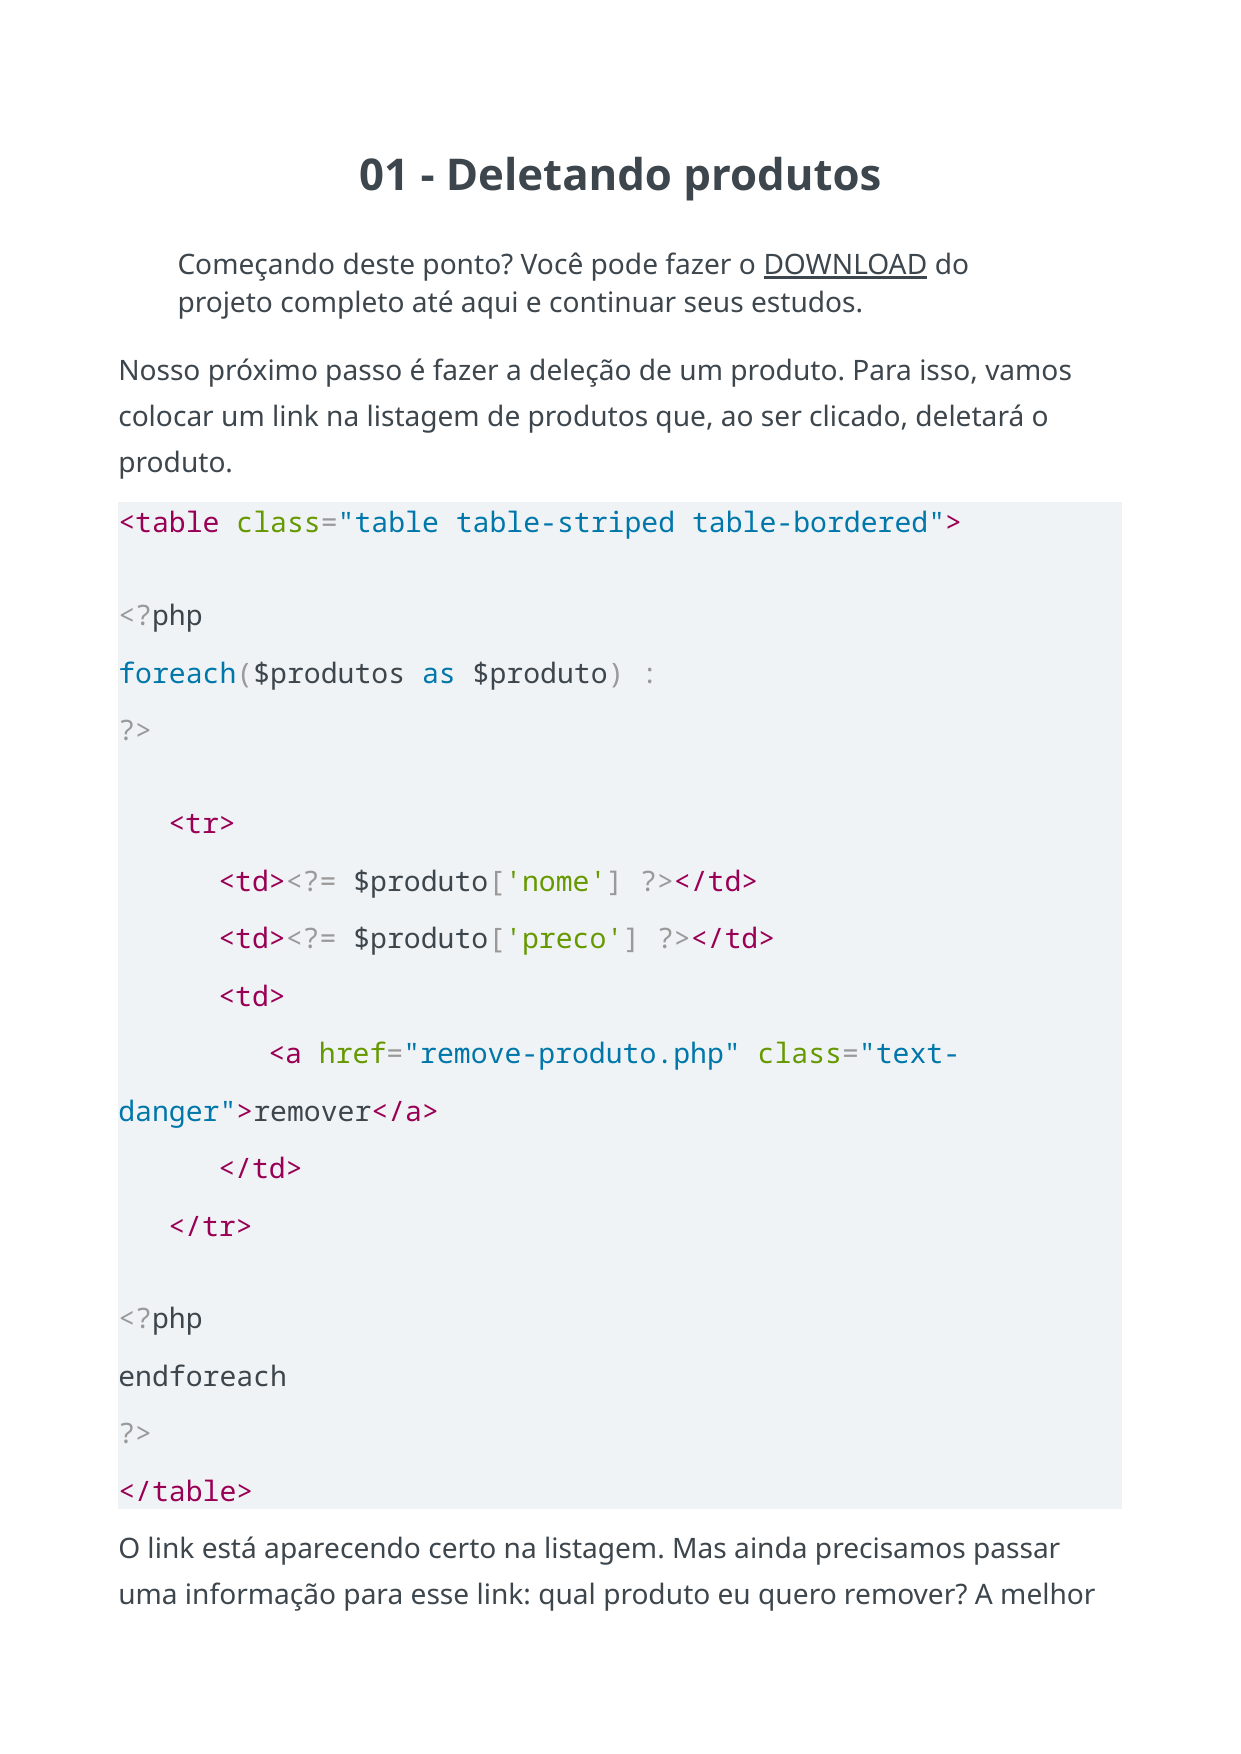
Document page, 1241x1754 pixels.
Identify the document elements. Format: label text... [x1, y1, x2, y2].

text <td><?= $produto['preco'] ?></td> [118, 918, 1122, 957]
text <?php [118, 595, 1122, 634]
text <table class="table table-striped table-bordered"> [118, 502, 1122, 541]
text <?php [118, 1299, 1122, 1337]
text <tr> [118, 803, 1122, 842]
text </td> [118, 1148, 1122, 1187]
subtitle 01 - Deletando produtos [118, 143, 1122, 203]
text Nosso próximo passo é fazer a deleção de um produto. Para isso, vamos colocar um link na listagem de produtos que, ao ser clicado, deletará o produto. [118, 350, 1122, 480]
text O link está aparecendo certo na listagem. Mas ainda precisamos passar uma informação para esse link: qual produto eu quero remover? A melhor [118, 1529, 1122, 1613]
text endforeach [118, 1356, 1122, 1394]
text foreach($produtos as $produto) : [118, 653, 1122, 691]
text ?> [118, 1414, 1122, 1452]
text </tr> [118, 1206, 1122, 1244]
text <td><?= $produto['nome'] ?></td> [118, 861, 1122, 899]
text <a href="remove-produto.php" class="text-danger">remover</a> [118, 1033, 1122, 1129]
text <td> [118, 976, 1122, 1014]
text ?> [118, 710, 1122, 749]
text </table> [118, 1471, 1122, 1509]
text Começando deste ponto? Você pode fazer o DOWNLOAD do projeto completo até aqui e continuar seus estudos. [177, 244, 1063, 321]
